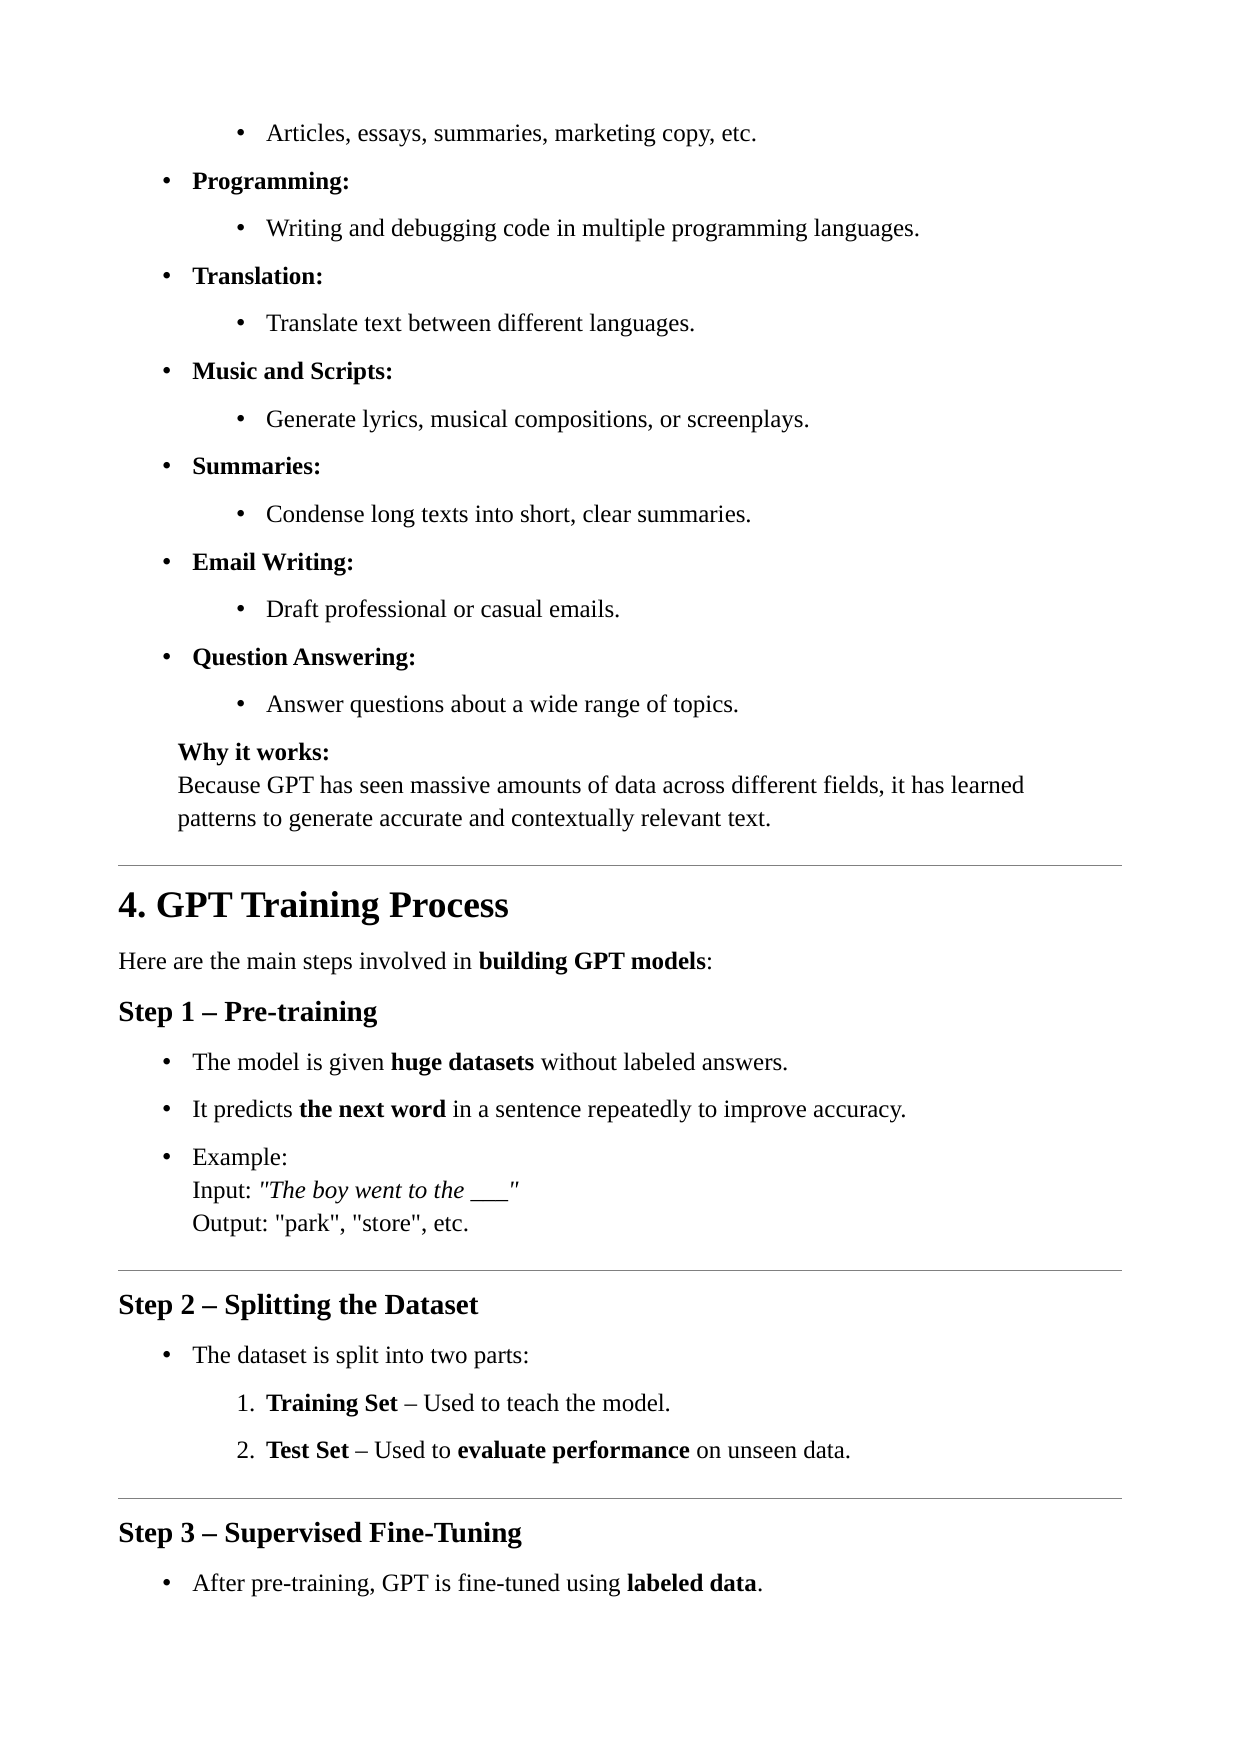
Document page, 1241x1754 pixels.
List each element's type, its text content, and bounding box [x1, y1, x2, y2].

list Answer questions about a wide range of topics. [236, 689, 1122, 718]
list Question Answering: [162, 642, 1122, 671]
list Generate lyrics, musical compositions, or screenplays. [236, 404, 1122, 432]
subtitle Step 3 – Supervised Fine-Tuning [118, 1515, 1122, 1548]
list Articles, essays, summaries, marketing copy, etc. [236, 118, 1122, 147]
subtitle Step 2 – Splitting the Dataset [118, 1287, 1122, 1321]
list Example: Input: "The boy went to the ___" Output: "park", "store", etc. [162, 1142, 1122, 1237]
list Training Set – Used to teach the model. [236, 1388, 1122, 1417]
list Translation: [162, 261, 1122, 290]
list Translate text between different languages. [236, 308, 1122, 337]
list Condense long texts into short, clear summaries. [236, 499, 1122, 528]
list Test Set – Used to evaluate performance on unseen data. [236, 1436, 1122, 1464]
list Draft professional or casual emails. [236, 594, 1122, 623]
list Programming: [162, 166, 1122, 194]
list The dataset is split into two parts: [162, 1340, 1122, 1369]
subtitle 4. GPT Training Process [118, 882, 1122, 925]
list After pre-training, GPT is fine-tuned using labeled data. [162, 1568, 1122, 1597]
text Why it works: Because GPT has seen massive amounts of data across different fields, it has learned patterns to generate accurate and contextually relevant text. [177, 737, 1063, 832]
list Writing and debugging code in multiple programming languages. [236, 213, 1122, 242]
list It predicts the next word in a sentence repeatedly to improve accuracy. [162, 1094, 1122, 1123]
list Summaries: [162, 451, 1122, 480]
list Music and Scripts: [162, 356, 1122, 385]
list The model is given huge datasets without labeled answers. [162, 1047, 1122, 1076]
subtitle Step 1 – Pre-training [118, 994, 1122, 1027]
list Email Writing: [162, 547, 1122, 575]
text Here are the main steps involved in building GPT models: [118, 946, 1122, 975]
